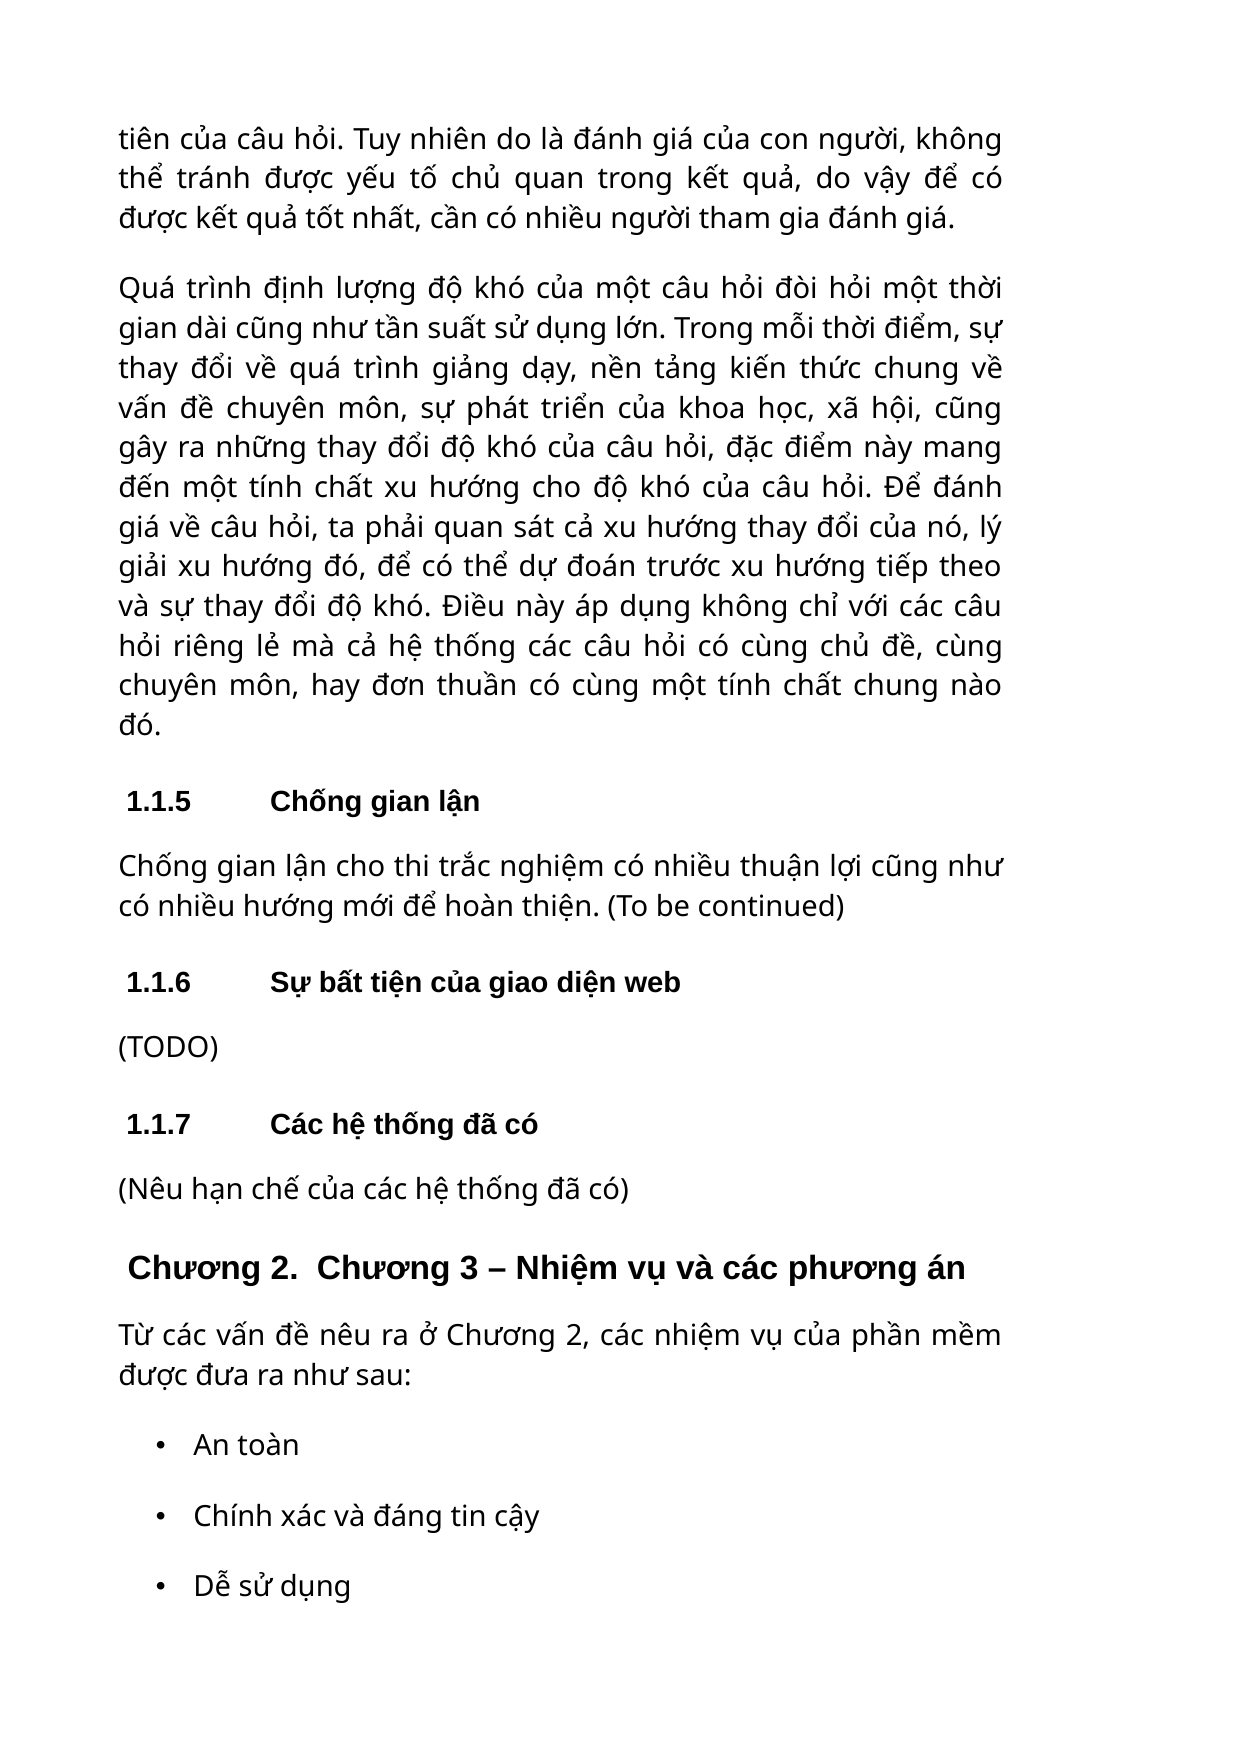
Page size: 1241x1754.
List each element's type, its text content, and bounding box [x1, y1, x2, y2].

list Chính xác và đáng tin cậy [156, 1495, 1004, 1534]
subtitle Chương 3 – Nhiệm vụ và các phương án [118, 1248, 1004, 1287]
list Dễ sử dụng [156, 1565, 1004, 1605]
text Chống gian lận cho thi trắc nghiệm có nhiều thuận lợi cũng như có nhiều hướng mới để hoàn thiện. (To be continued) [118, 846, 1004, 925]
text (TODO) [118, 1027, 1004, 1066]
text tiên của câu hỏi. Tuy nhiên do là đánh giá của con người, không thể tránh được yếu tố chủ quan trong kết quả, do vậy để có được kết quả tốt nhất, cần có nhiều người tham gia đánh giá. [118, 118, 1004, 237]
text (Nêu hạn chế của các hệ thống đã có) [118, 1168, 1004, 1208]
subtitle Các hệ thống đã có [118, 1107, 1004, 1140]
list An toàn [156, 1424, 1004, 1464]
subtitle Chống gian lận [118, 784, 1004, 818]
text Từ các vấn đề nêu ra ở Chương 2, các nhiệm vụ của phần mềm được đưa ra như sau: [118, 1314, 1004, 1394]
subtitle Sự bất tiện của giao diện web [118, 965, 1004, 999]
text Quá trình định lượng độ khó của một câu hỏi đòi hỏi một thời gian dài cũng như tần suất sử dụng lớn. Trong mỗi thời điểm, sự thay đổi về quá trình giảng dạy, nền tảng kiến thức chung về vấn đề chuyên môn, sự phát triển của khoa học, xã hội, cũng gây ra những thay đổi độ khó của câu hỏi, đặc điểm này mang đến một tính chất xu hướng cho độ khó của câu hỏi. Để đánh giá về câu hỏi, ta phải quan sát cả xu hướng thay đổi của nó, lý giải xu hướng đó, để có thể dự đoán trước xu hướng tiếp theo và sự thay đổi độ khó. Điều này áp dụng không chỉ với các câu hỏi riêng lẻ mà cả hệ thống các câu hỏi có cùng chủ đề, cùng chuyên môn, hay đơn thuần có cùng một tính chất chung nào đó. [118, 268, 1004, 744]
